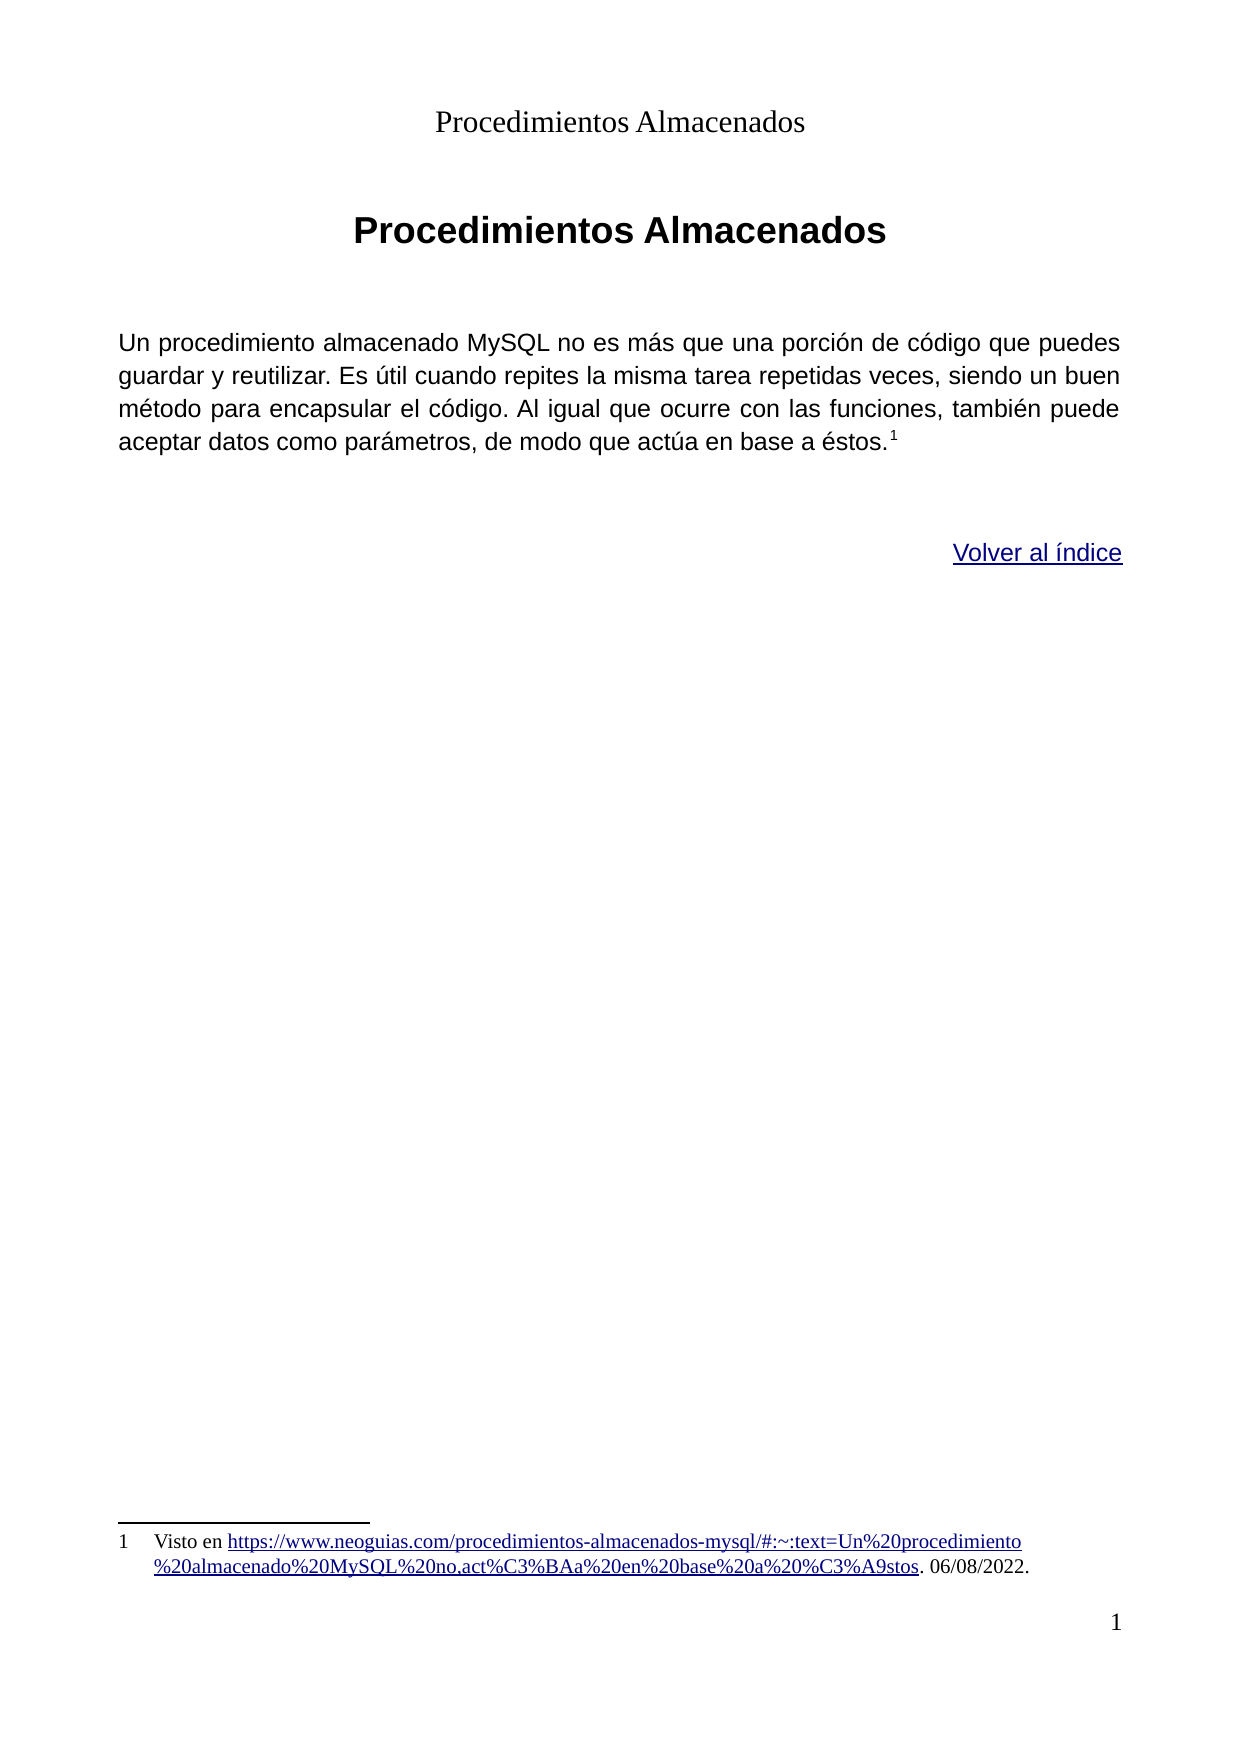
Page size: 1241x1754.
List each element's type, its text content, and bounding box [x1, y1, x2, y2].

text Un procedimiento almacenado MySQL no es más que una porción de código que puedes guardar y reutilizar. Es útil cuando repites la misma tarea repetidas veces, siendo un buen método para encapsular el código. Al igual que ocurre con las funciones, también puede aceptar datos como parámetros, de modo que actúa en base a éstos. [118, 328, 1122, 455]
text Volver al índice [118, 538, 1122, 567]
text Visto en https://www.neoguias.com/procedimientos-almacenados-mysql/#:~:text=Un%20procedimiento%20almacenado%20MySQL%20no,act%C3%BAa%20en%20base%20a%20%C3%A9stos. 06/08/2022. [118, 1529, 1122, 1578]
subtitle Procedimientos Almacenados [118, 208, 1122, 251]
